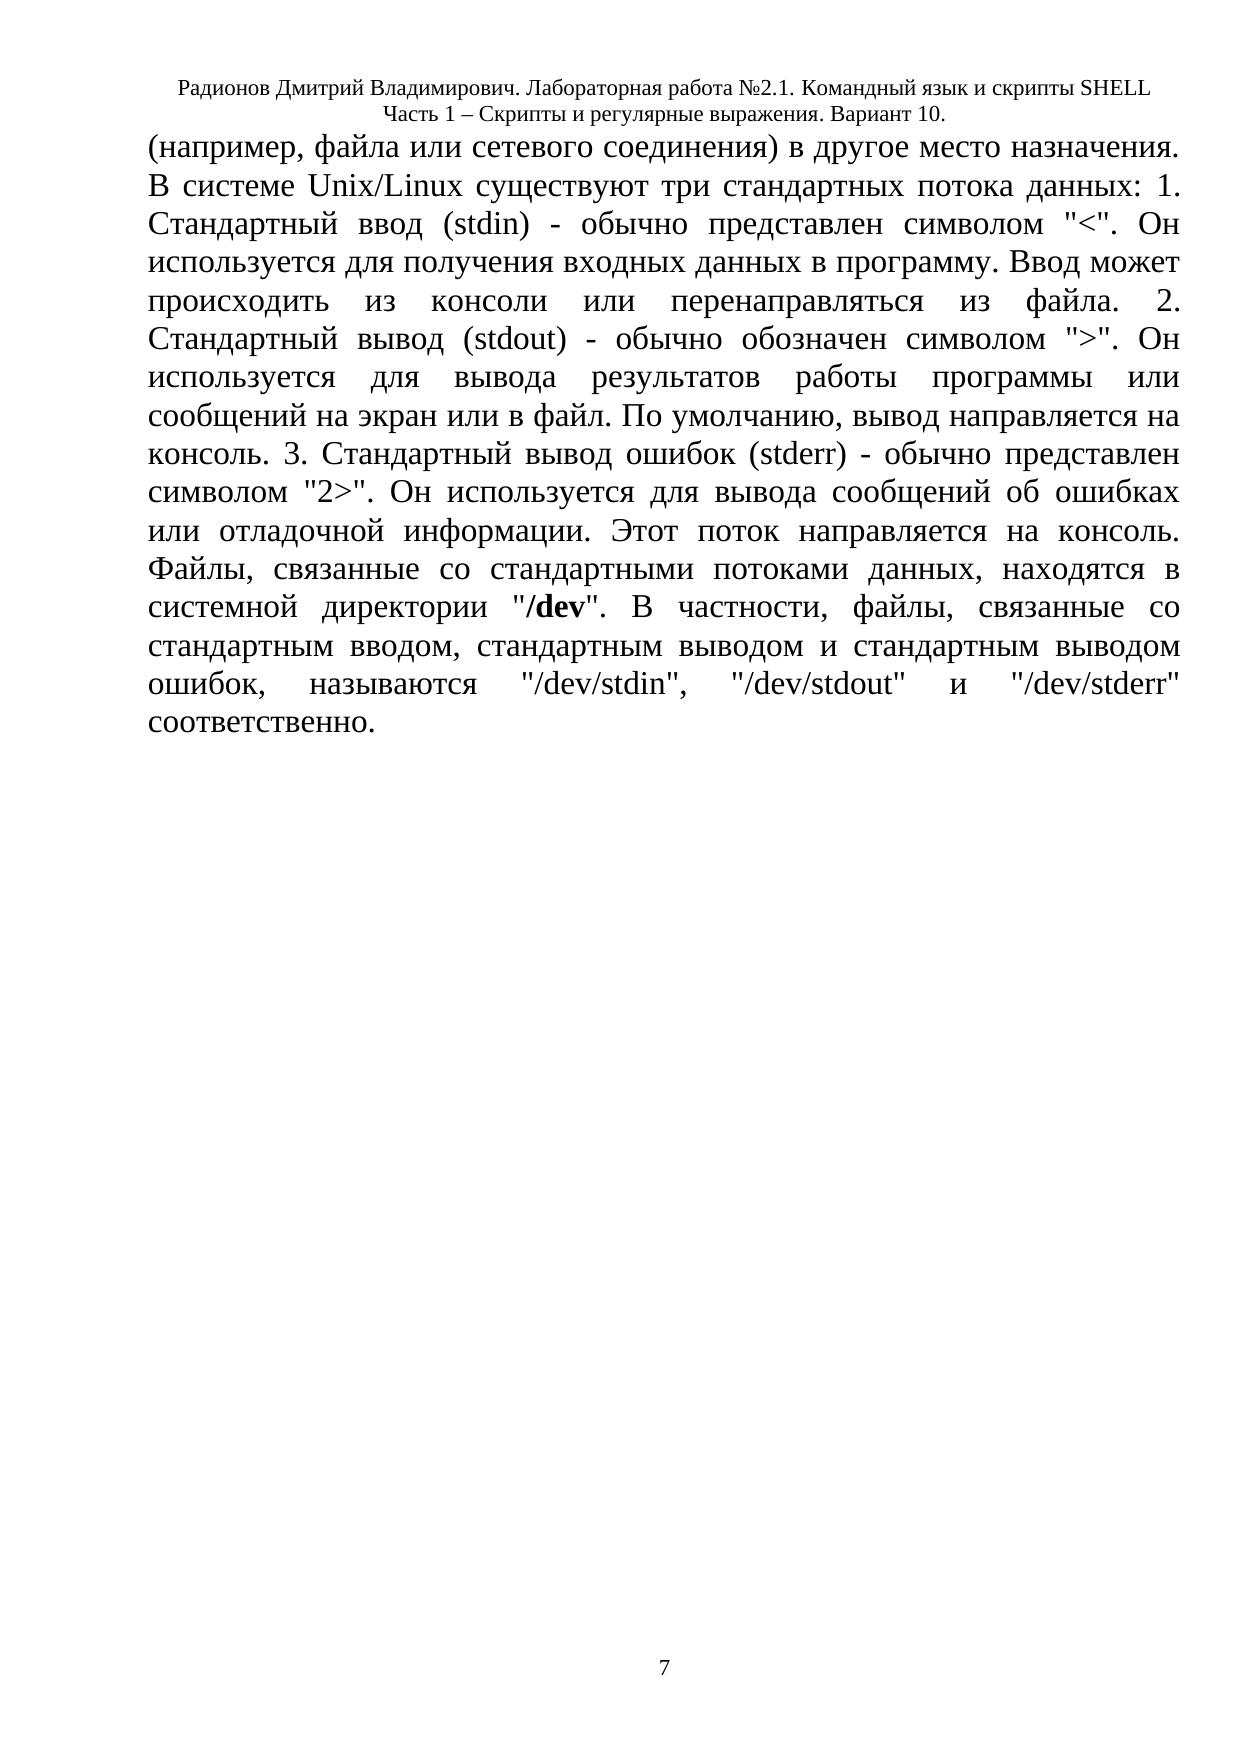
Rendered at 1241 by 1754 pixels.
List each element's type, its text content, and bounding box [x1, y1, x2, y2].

text (например, файла или сетевого соединения) в другое место назначения. В системе Unix/Linux существуют три стандартных потока данных: 1. Стандартный ввод (stdin) - обычно представлен символом "<". Он используется для получения входных данных в программу. Ввод может происходить из консоли или перенаправляться из файла. 2. Стандартный вывод (stdout) - обычно обозначен символом ">". Он используется для вывода результатов работы программы или сообщений на экран или в файл. По умолчанию, вывод направляется на консоль. 3. Стандартный вывод ошибок (stderr) - обычно представлен символом "2>". Он используется для вывода сообщений об ошибках или отладочной информации. Этот поток направляется на консоль. Файлы, связанные со стандартными потоками данных, находятся в системной директории "/dev". В частности, файлы, связанные со стандартным вводом, стандартным выводом и стандартным выводом ошибок, называются "/dev/stdin", "/dev/stdout" и "/dev/stderr" соответственно. [148, 127, 1181, 740]
